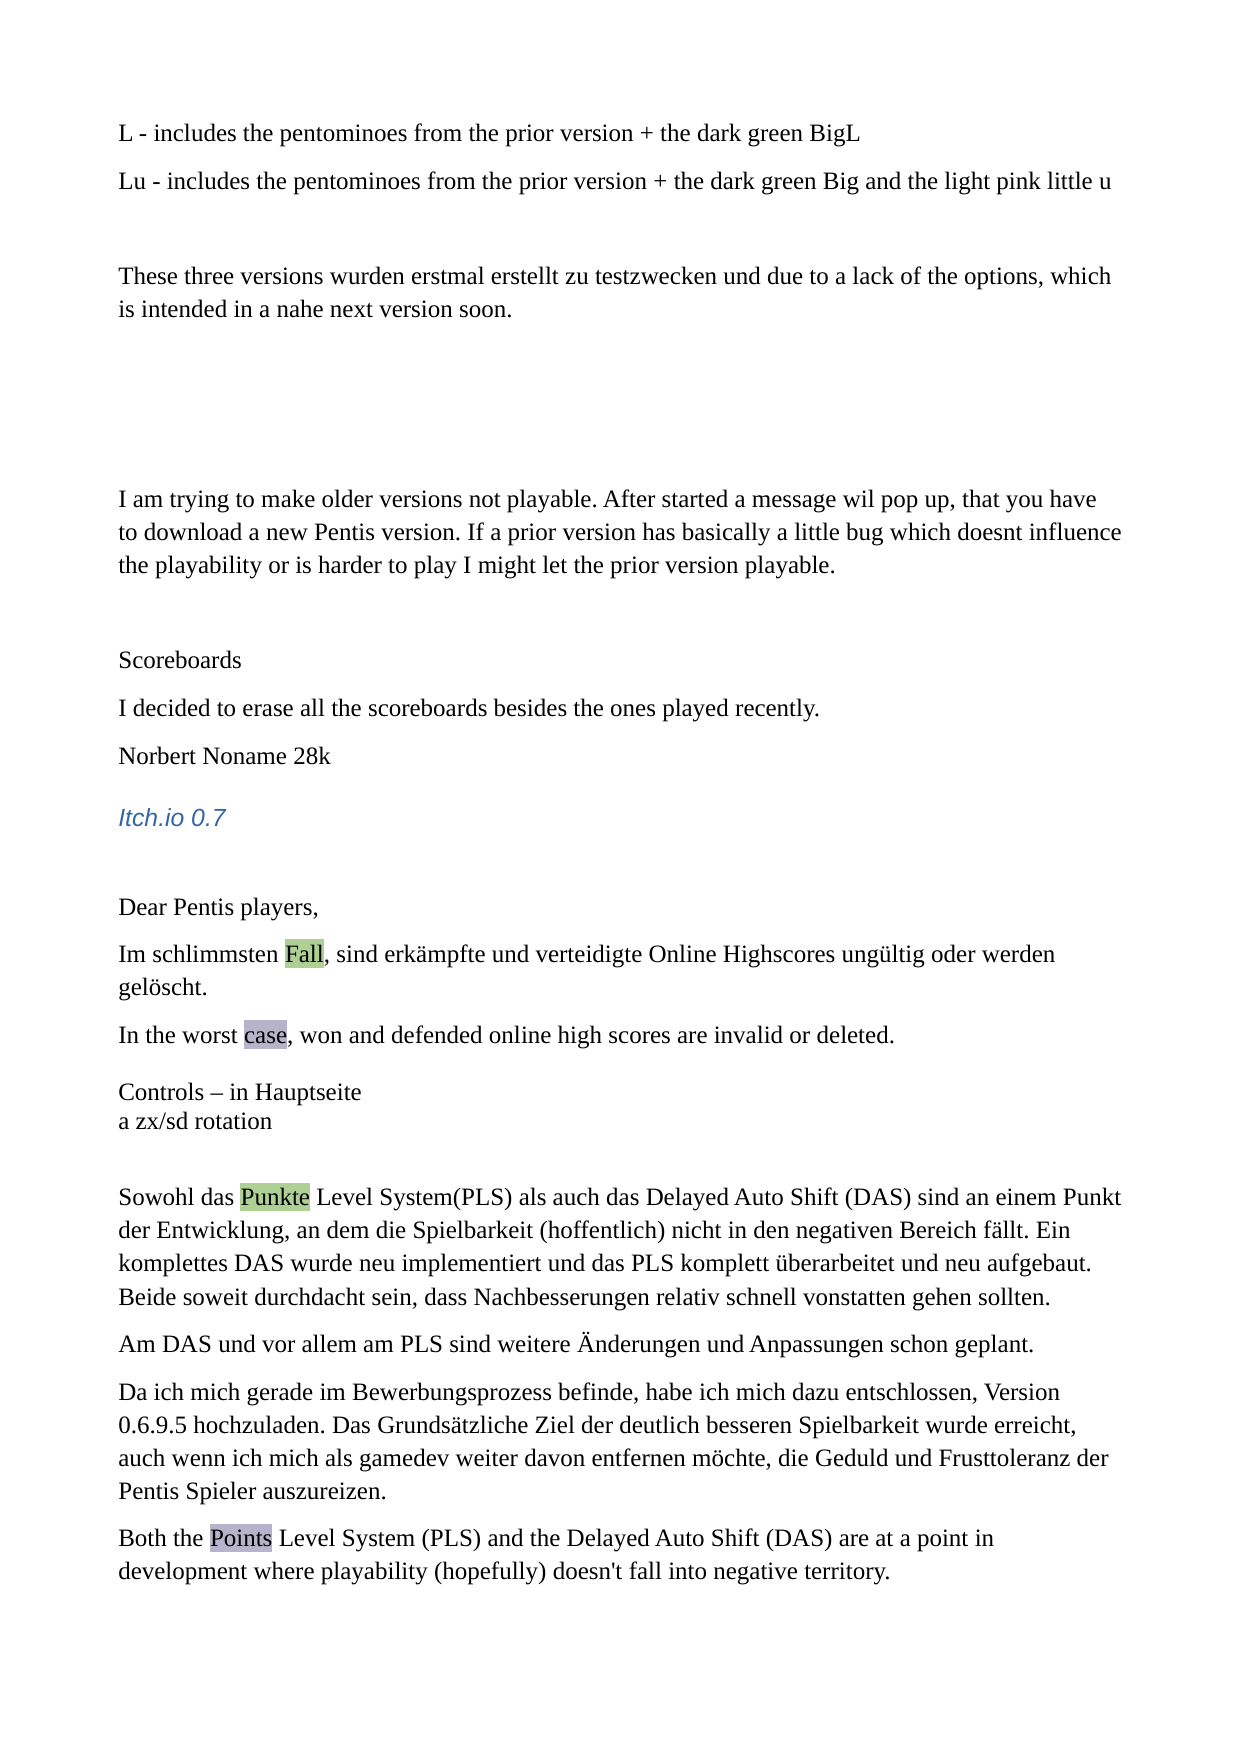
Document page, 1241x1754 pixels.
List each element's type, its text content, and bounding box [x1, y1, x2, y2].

text Da ich mich gerade im Bewerbungsprozess befinde, habe ich mich dazu entschlossen, Version 0.6.9.5 hochzuladen. Das Grundsätzliche Ziel der deutlich besseren Spielbarkeit wurde erreicht, auch wenn ich mich als gamedev weiter davon entfernen möchte, die Geduld und Frusttoleranz der Pentis Spieler auszureizen. [118, 1377, 1122, 1504]
text Lu - includes the pentominoes from the prior version + the dark green Big and the light pink little u [118, 166, 1122, 194]
text a zx/sd rotation [118, 1106, 1122, 1135]
text I am trying to make older versions not playable. After started a message wil pop up, that you have to download a new Pentis version. If a prior version has basically a little bug which doesnt influence the playability or is harder to play I might let the prior version playable. [118, 484, 1122, 579]
text Dear Pentis players, [118, 892, 1122, 920]
text Im schlimmsten Fall, sind erkämpfte und verteidigte Online Highscores ungültig oder werden gelöscht. [118, 939, 1122, 1001]
text Scoreboards [118, 646, 1122, 674]
text Controls – in Hauptseite [118, 1077, 1122, 1106]
text Norbert Noname 28k [118, 741, 1122, 769]
text These three versions wurden erstmal erstellt zu testzwecken und due to a lack of the options, which is intended in a nahe next version soon. [118, 261, 1122, 323]
text Both the Points Level System (PLS) and the Delayed Auto Shift (DAS) are at a point in development where playability (hopefully) doesn't fall into negative territory. [118, 1523, 1122, 1585]
text I decided to erase all the scoreboards besides the ones played recently. [118, 693, 1122, 722]
text Sowohl das Punkte Level System(PLS) als auch das Delayed Auto Shift (DAS) sind an einem Punkt der Entwicklung, an dem die Spielbarkeit (hoffentlich) nicht in den negativen Bereich fällt. Ein komplettes DAS wurde neu implementiert und das PLS komplett überarbeitet und neu aufgebaut. Beide soweit durchdacht sein, dass Nachbesserungen relativ schnell vonstatten gehen sollten. [118, 1182, 1122, 1310]
text L - includes the pentominoes from the prior version + the dark green BigL [118, 118, 1122, 147]
text Am DAS und vor allem am PLS sind weitere Änderungen und Anpassungen schon geplant. [118, 1329, 1122, 1358]
subtitle Itch.io 0.7 [118, 803, 1122, 832]
text In the worst case, won and defended online high scores are invalid or deleted. [118, 1020, 1122, 1049]
